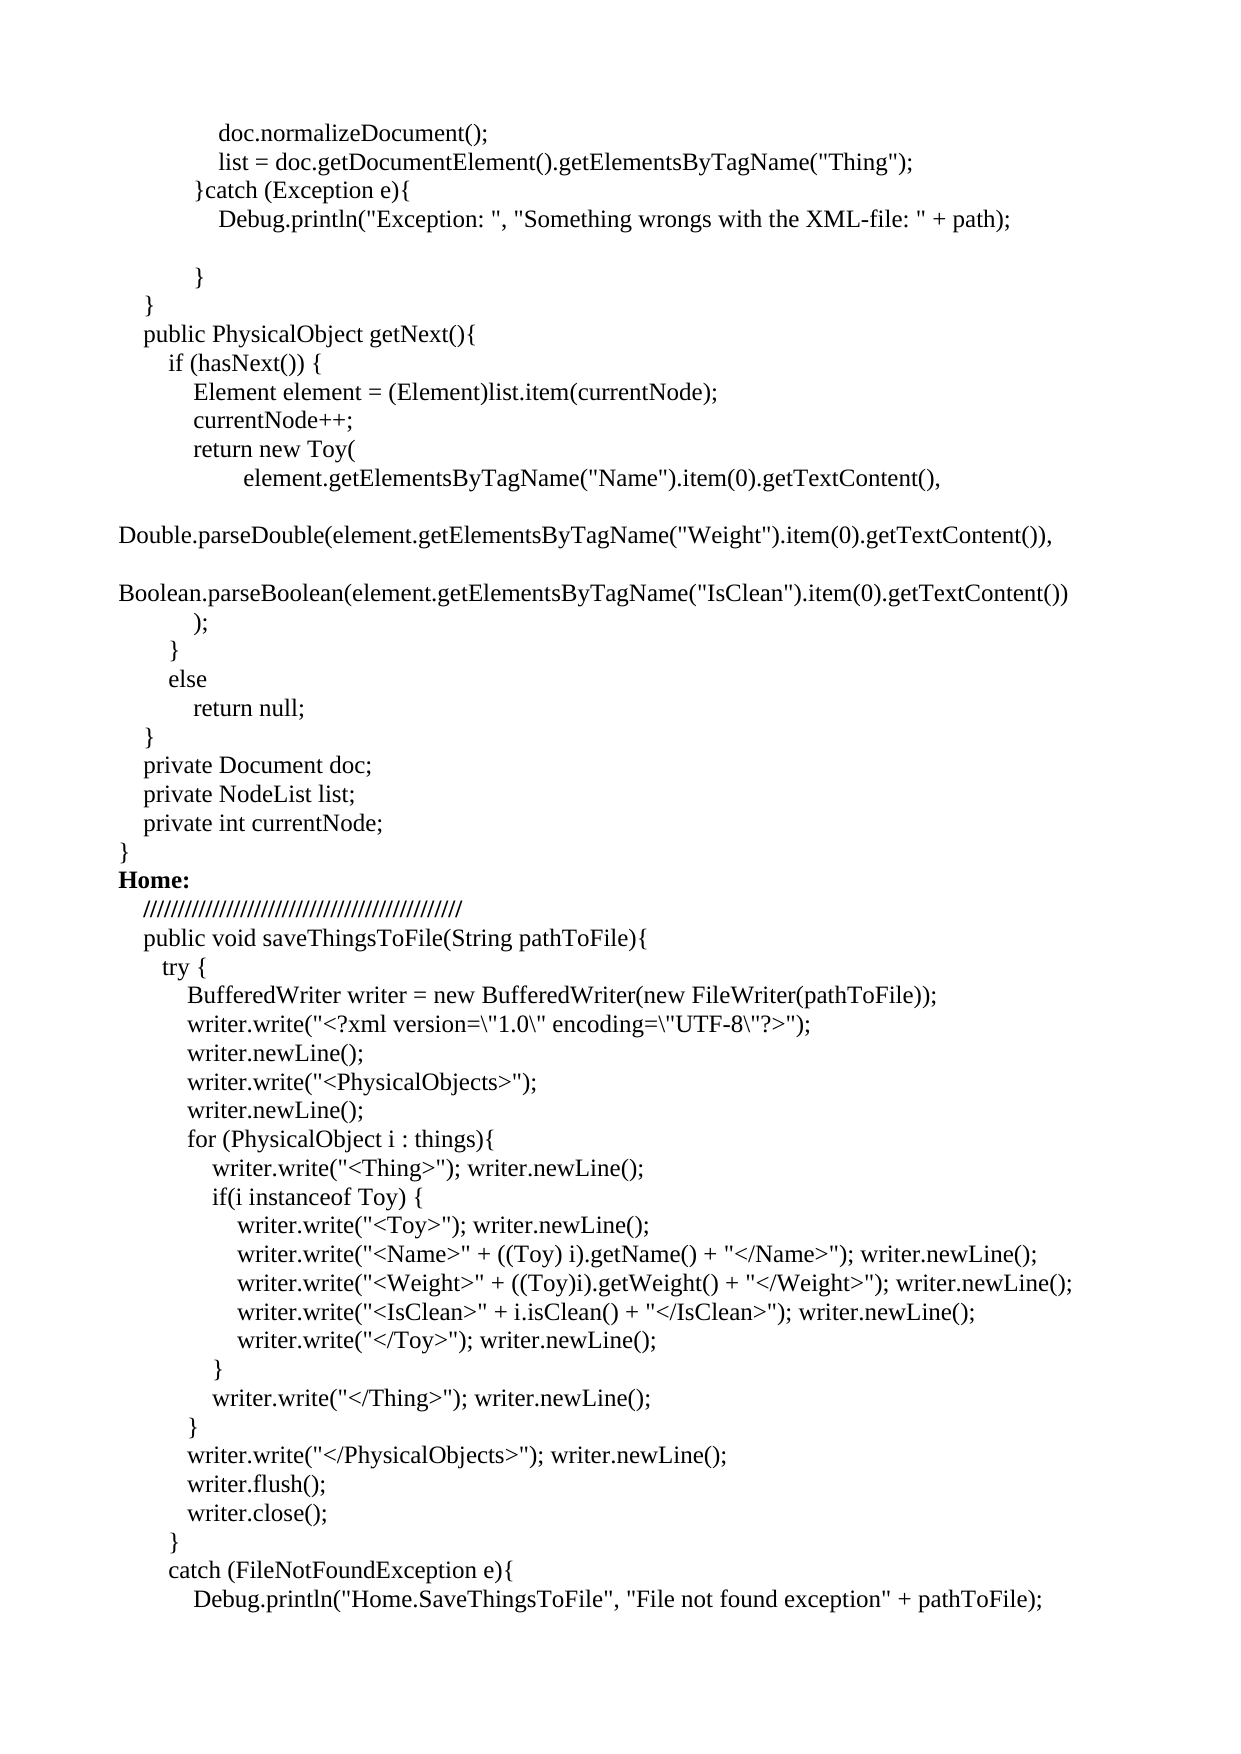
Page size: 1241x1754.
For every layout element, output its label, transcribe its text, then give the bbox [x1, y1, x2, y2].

text Home: [118, 866, 1122, 894]
text if (hasNext()) { [118, 348, 1122, 377]
text writer.write("</Thing>"); writer.newLine(); [118, 1383, 1122, 1412]
text writer.write("<Weight>" + ((Toy)i).getWeight() + "</Weight>"); writer.newLine(); [118, 1268, 1122, 1297]
text writer.write("<PhysicalObjects>"); [118, 1067, 1122, 1096]
text } [118, 1354, 1122, 1383]
text private NodeList list; [118, 779, 1122, 808]
text currentNode++; [118, 406, 1122, 434]
text } [118, 837, 1122, 866]
text list = doc.getDocumentElement().getElementsByTagName("Thing"); [118, 147, 1122, 176]
text writer.write("<Toy>"); writer.newLine(); [118, 1211, 1122, 1239]
text } [118, 722, 1122, 751]
text writer.flush(); [118, 1469, 1122, 1498]
text BufferedWriter writer = new BufferedWriter(new FileWriter(pathToFile)); [118, 981, 1122, 1009]
text private int currentNode; [118, 808, 1122, 837]
text writer.write("</PhysicalObjects>"); writer.newLine(); [118, 1441, 1122, 1469]
text } [118, 262, 1122, 291]
text writer.newLine(); [118, 1038, 1122, 1067]
text ////////////////////////////////////////////// [118, 894, 1122, 923]
text writer.write("<Thing>"); writer.newLine(); [118, 1153, 1122, 1182]
text for (PhysicalObject i : things){ [118, 1124, 1122, 1153]
text private Document doc; [118, 751, 1122, 779]
text writer.close(); [118, 1498, 1122, 1527]
text else [118, 664, 1122, 693]
text Boolean.parseBoolean(element.getElementsByTagName("IsClean").item(0).getTextContent()) [118, 549, 1122, 607]
text ); [118, 607, 1122, 636]
text }catch (Exception e){ [118, 176, 1122, 204]
text Element element = (Element)list.item(currentNode); [118, 377, 1122, 406]
text } [118, 1412, 1122, 1441]
text writer.write("</Toy>"); writer.newLine(); [118, 1326, 1122, 1354]
text Double.parseDouble(element.getElementsByTagName("Weight").item(0).getTextContent()), [118, 492, 1122, 549]
text if(i instanceof Toy) { [118, 1182, 1122, 1211]
text try { [118, 952, 1122, 981]
text doc.normalizeDocument(); [118, 118, 1122, 147]
text public PhysicalObject getNext(){ [118, 319, 1122, 348]
text catch (FileNotFoundException e){ [118, 1556, 1122, 1584]
text writer.write("<?xml version=\"1.0\" encoding=\"UTF-8\"?>"); [118, 1009, 1122, 1038]
text return null; [118, 693, 1122, 722]
text public void saveThingsToFile(String pathToFile){ [118, 923, 1122, 952]
text } [118, 636, 1122, 664]
text writer.newLine(); [118, 1096, 1122, 1124]
text Debug.println("Exception: ", "Something wrongs with the XML-file: " + path); [118, 204, 1122, 233]
text element.getElementsByTagName("Name").item(0).getTextContent(), [118, 463, 1122, 492]
text Debug.println("Home.SaveThingsToFile", "File not found exception" + pathToFile); [118, 1584, 1122, 1613]
text return new Toy( [118, 434, 1122, 463]
text } [118, 291, 1122, 319]
text writer.write("<Name>" + ((Toy) i).getName() + "</Name>"); writer.newLine(); [118, 1239, 1122, 1268]
text writer.write("<IsClean>" + i.isClean() + "</IsClean>"); writer.newLine(); [118, 1297, 1122, 1326]
text } [118, 1527, 1122, 1556]
